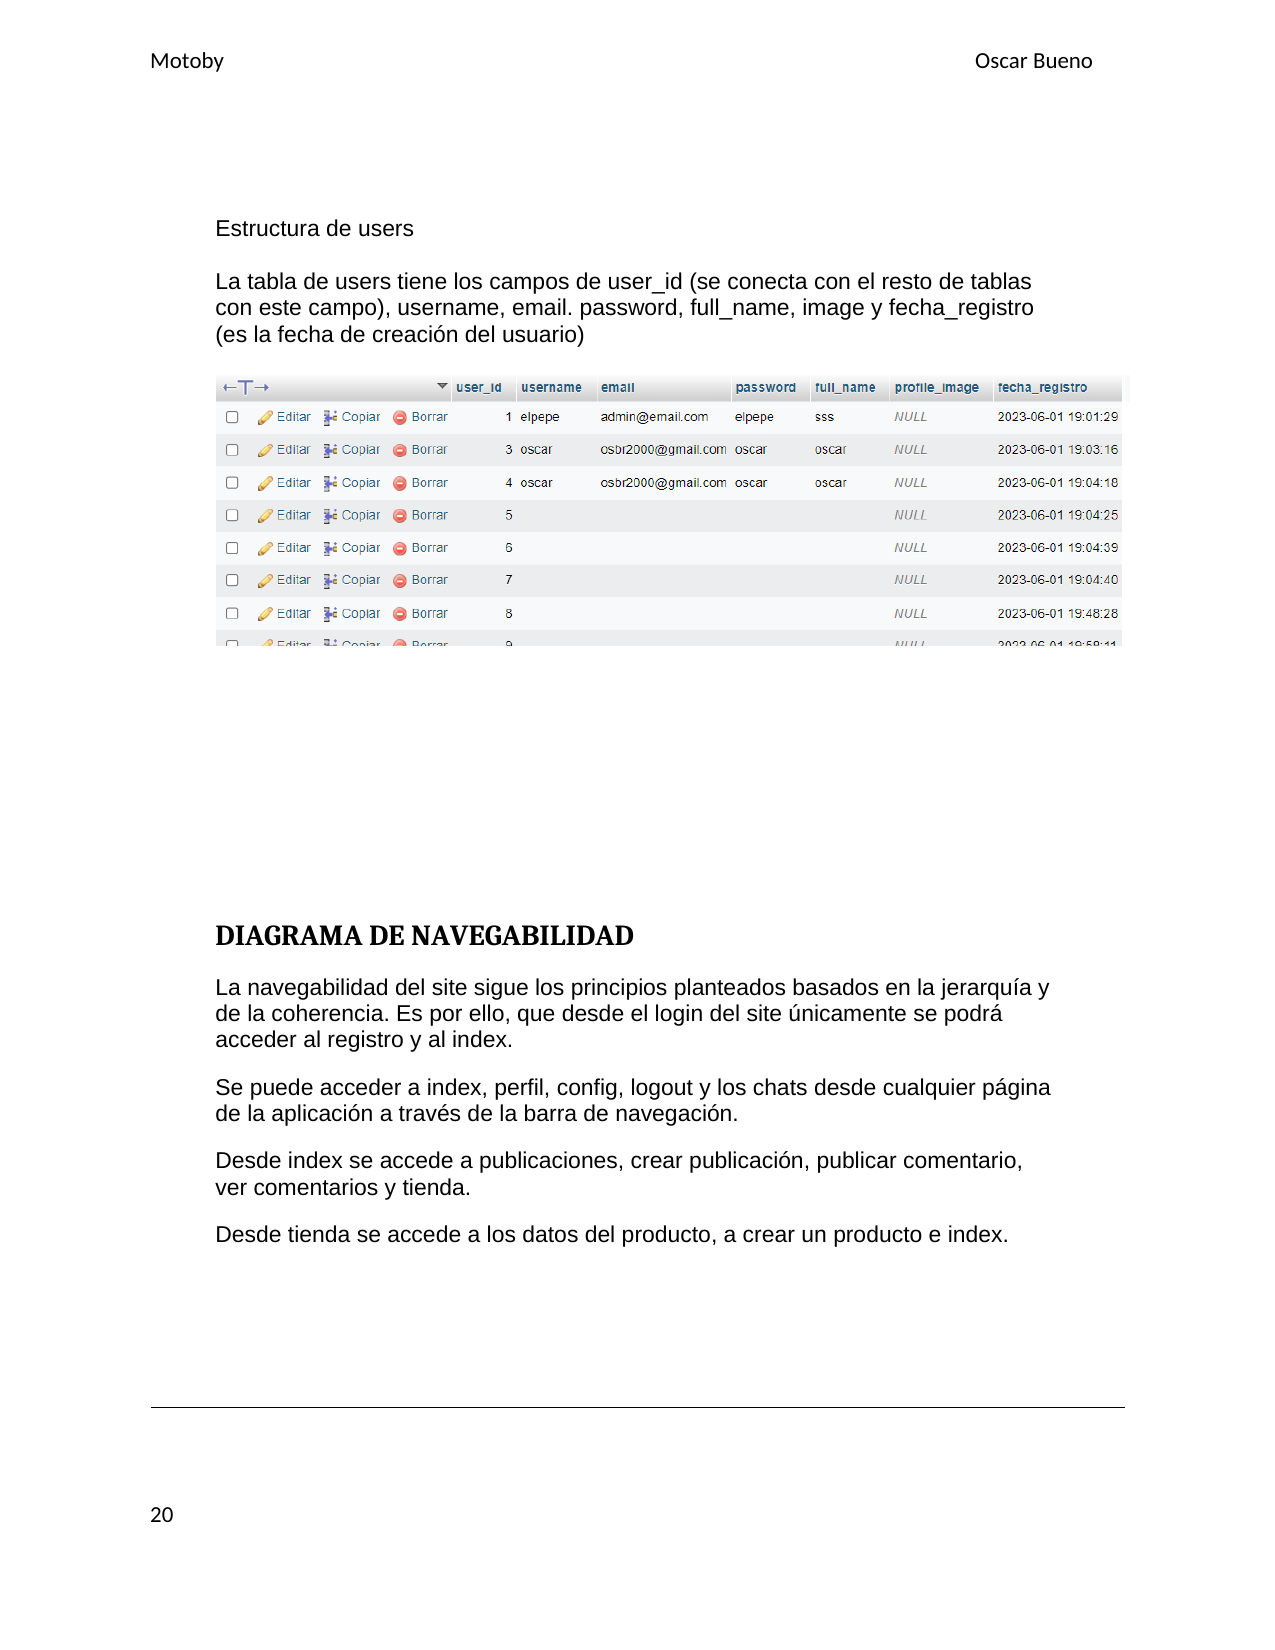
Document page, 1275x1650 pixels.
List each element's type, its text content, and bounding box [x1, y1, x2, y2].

text DIAGRAMA DE NAVEGABILIDAD [151, 854, 1124, 908]
text La navegabilidad del site sigue los principios planteados basados en la jerarquía y de la coherencia. Es por ello, que desde el login del site únicamente se podrá acceder al registro y al index. [151, 908, 1124, 1008]
text Se puede acceder a index, perfil, config, logout y los chats desde cualquier página de la aplicación a través de la barra de navegación. [151, 1008, 1124, 1082]
text La tabla de users tiene los campos de user_id (se conecta con el resto de tablas con este campo), username, email. password, full_name, image y fecha_registro (es la fecha de creación del usuario) [151, 203, 1124, 347]
text Desde index se accede a publicaciones, crear publicación, publicar comentario, ver comentarios y tienda. [151, 1082, 1124, 1156]
text Estructura de users [151, 151, 1124, 203]
text Desde tienda se accede a los datos del producto, a crear un producto e index. [151, 1156, 1124, 1247]
